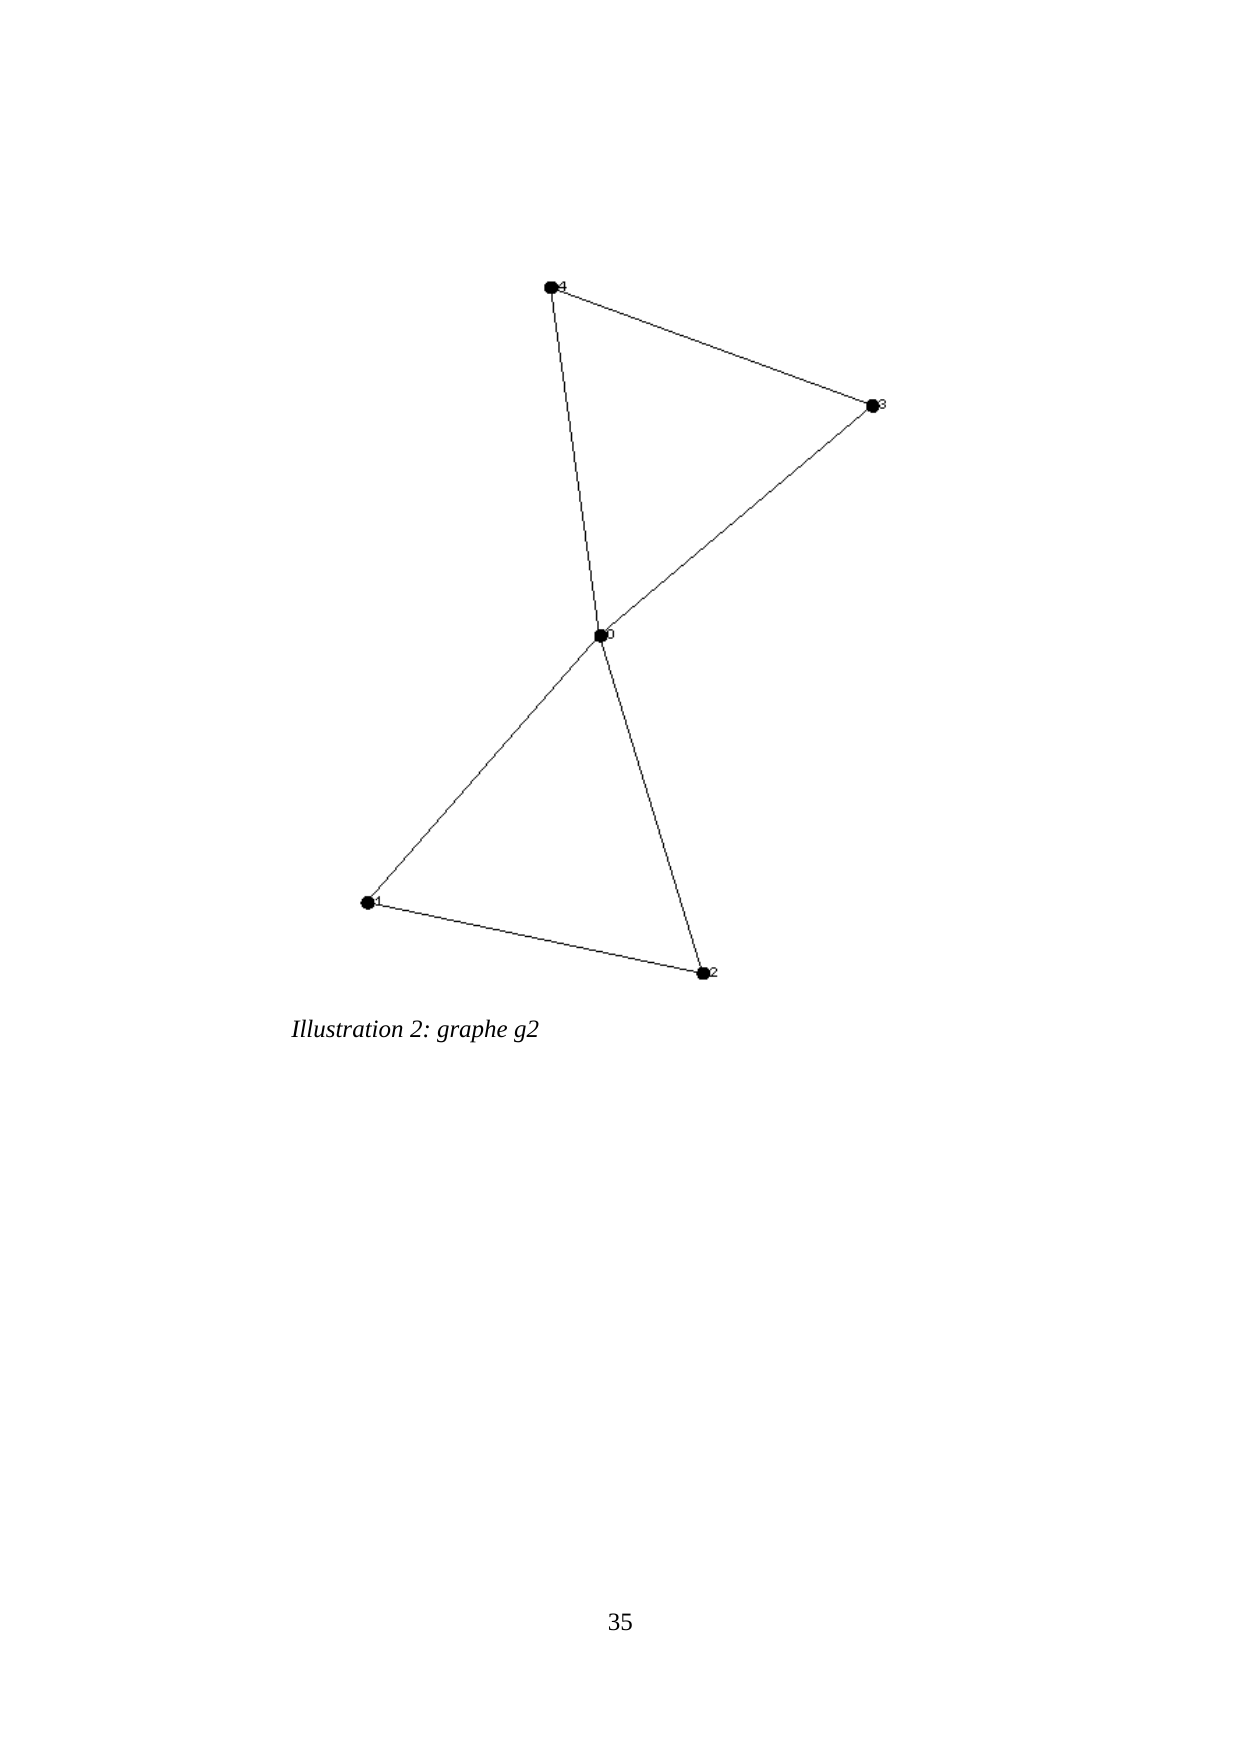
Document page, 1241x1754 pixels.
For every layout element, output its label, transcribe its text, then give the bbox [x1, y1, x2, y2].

text Illustration 2: graphe g2 [291, 1014, 949, 1043]
picture [291, 245, 950, 1014]
